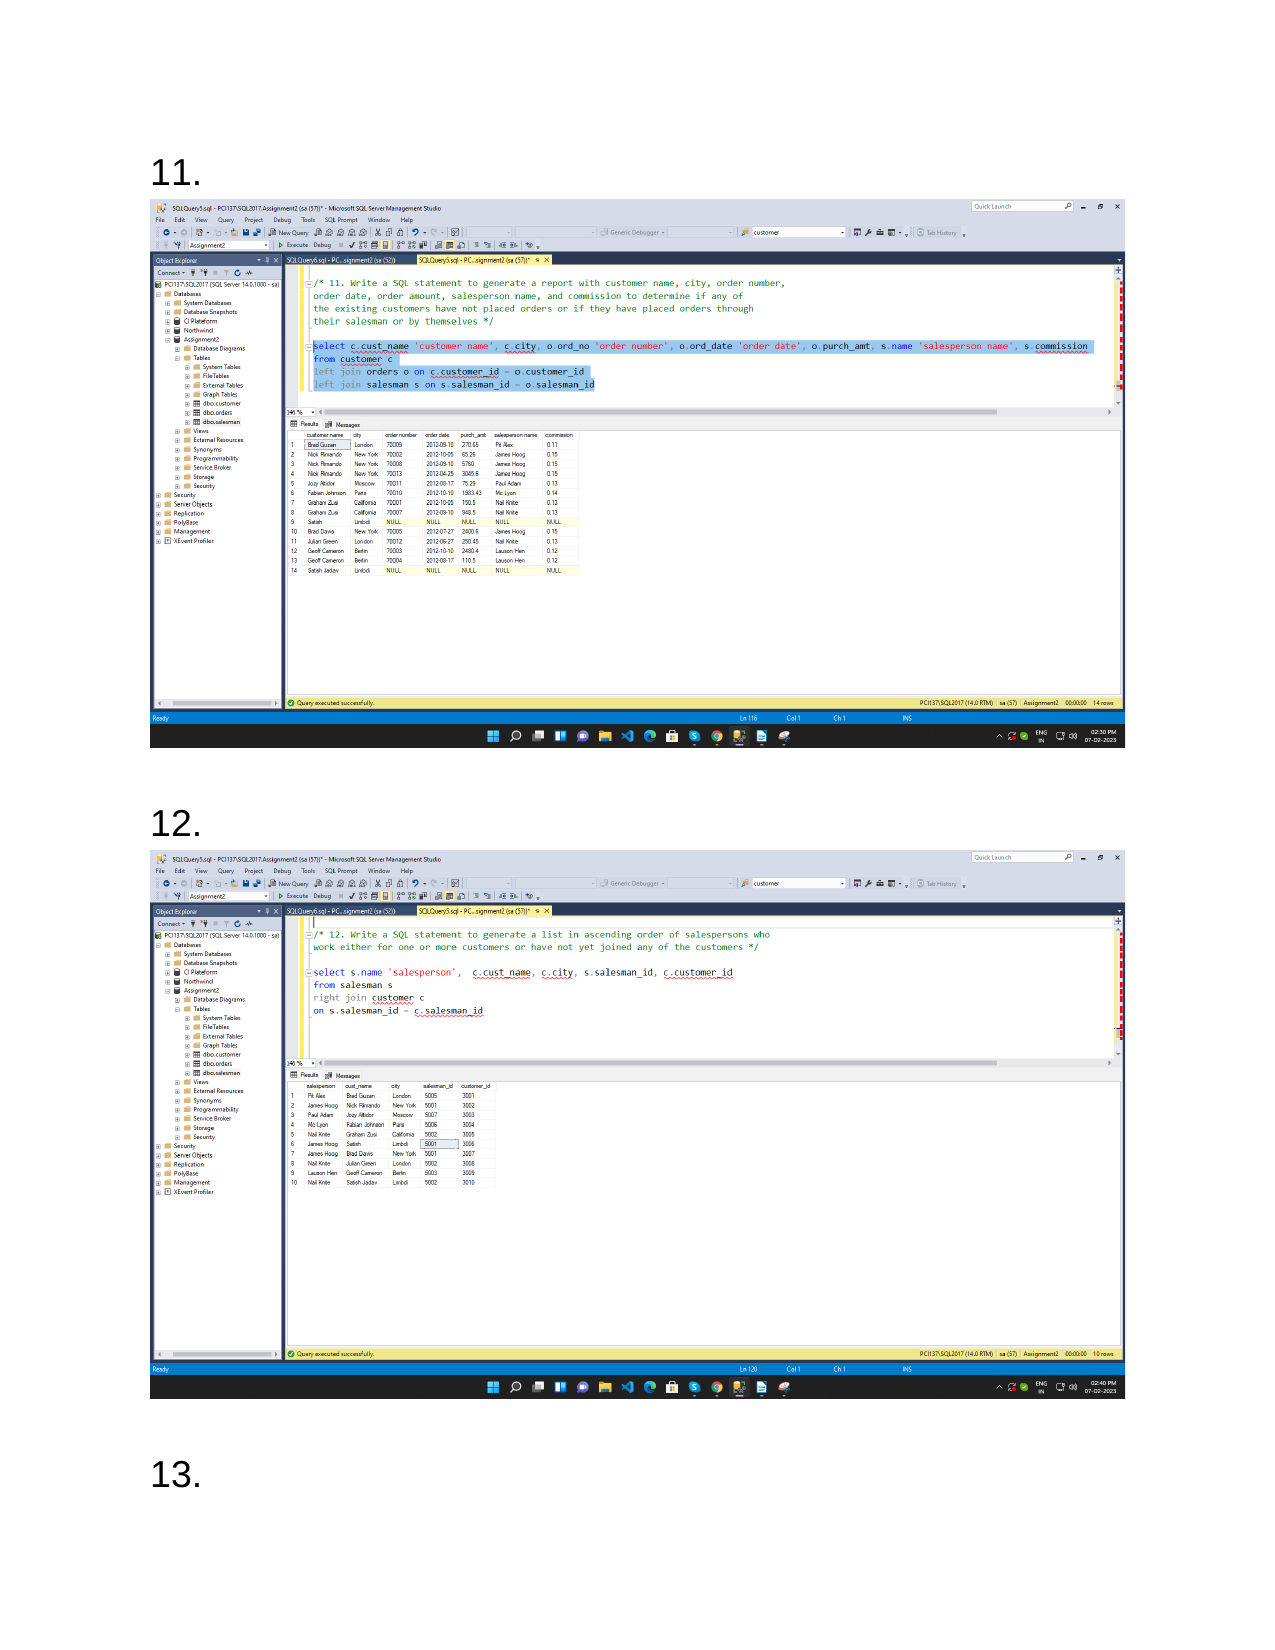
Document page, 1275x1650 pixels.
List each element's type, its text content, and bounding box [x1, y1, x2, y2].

text 13. [150, 1452, 1125, 1495]
text 11. [150, 150, 1125, 193]
picture [150, 199, 1125, 748]
text 12. [150, 801, 1125, 844]
picture [150, 850, 1125, 1399]
